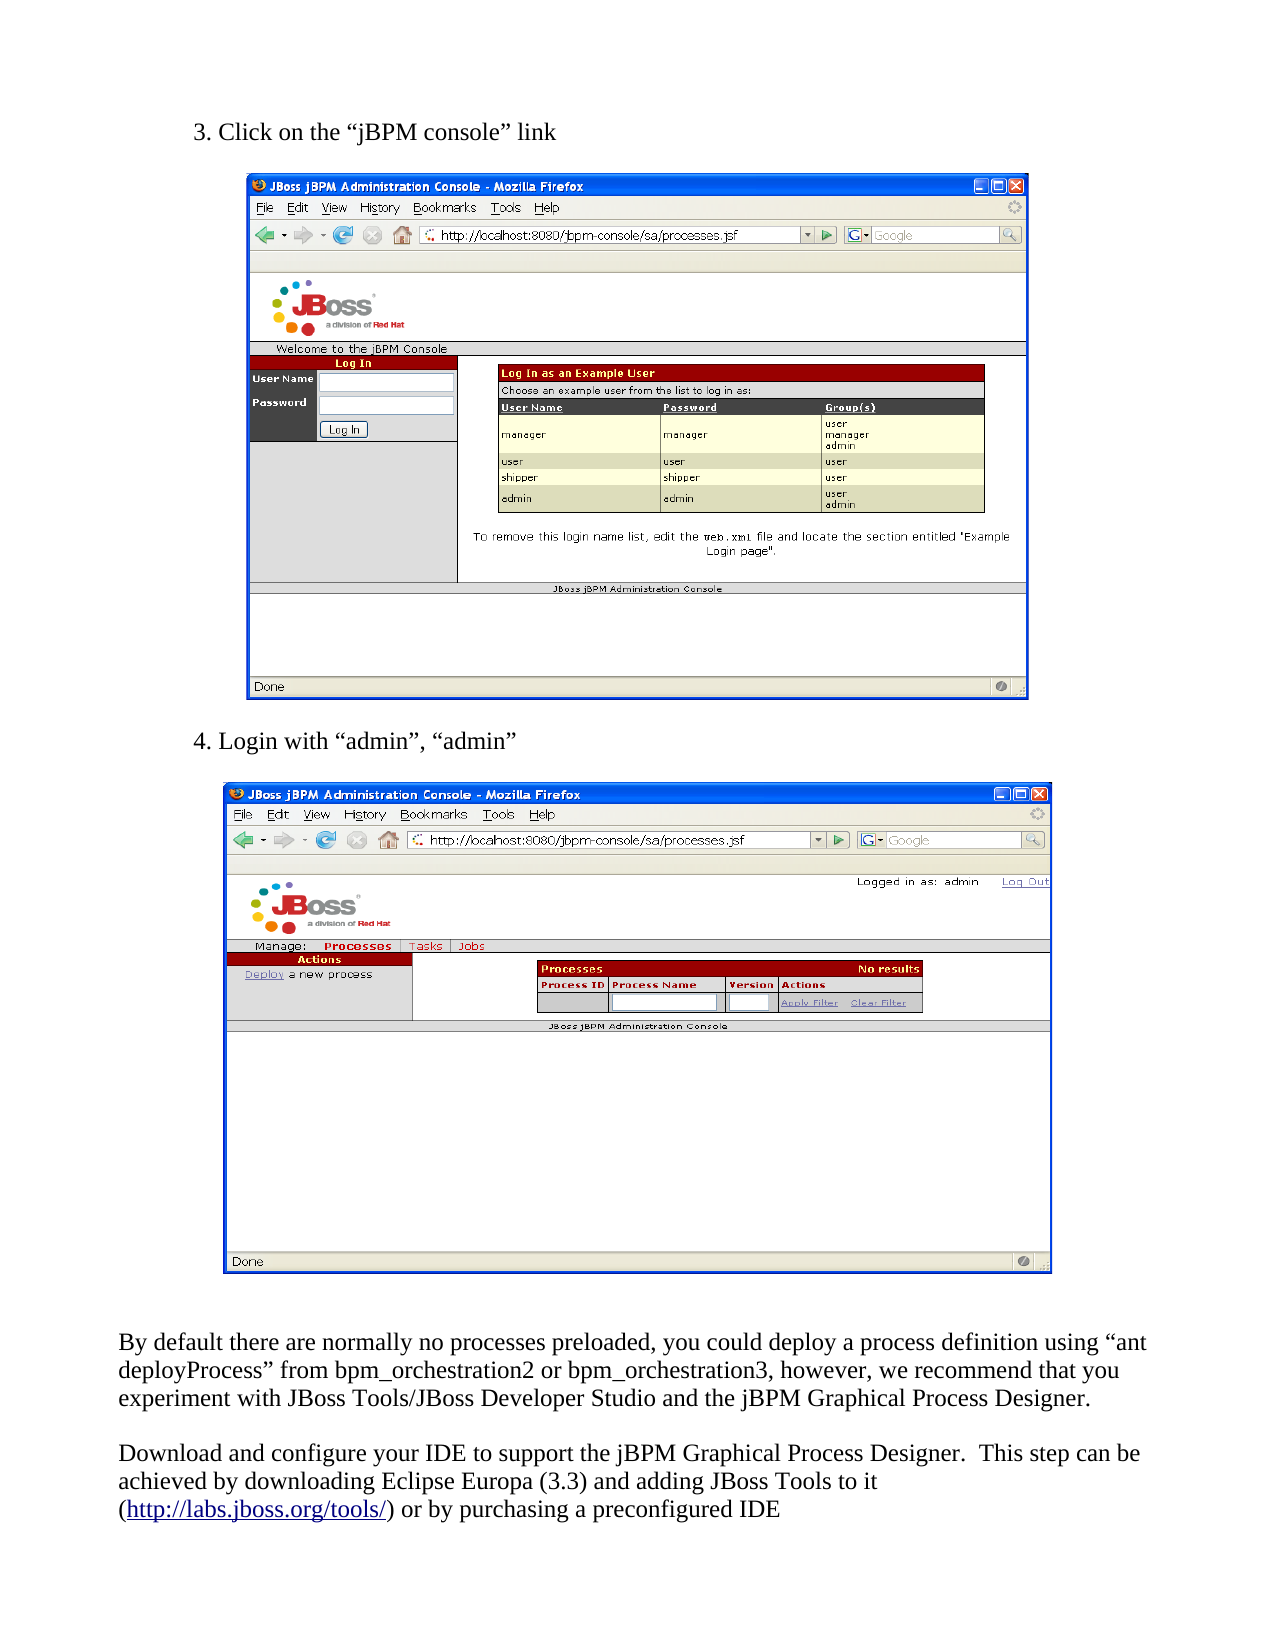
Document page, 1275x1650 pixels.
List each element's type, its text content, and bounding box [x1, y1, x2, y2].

list 4. Login with “admin”, “admin” [156, 727, 1157, 755]
picture [223, 782, 1053, 1274]
picture [246, 173, 1029, 700]
text Download and configure your IDE to support the jBPM Graphical Process Designer. This step can be achieved by downloading Eclipse Europa (3.3) and adding JBoss Tools to it (http://labs.jboss.org/tools/) or by purchasing a preconfigured IDE [118, 1439, 1157, 1522]
list 3. Click on the “jBPM console” link [156, 118, 1157, 146]
text By default there are normally no processes preloaded, you could deploy a process definition using “ant deployProcess” from bpm_orchestration2 or bpm_orchestration3, however, we recommend that you experiment with JBoss Tools/JBoss Developer Studio and the jBPM Graphical Process Designer. [118, 1328, 1157, 1412]
